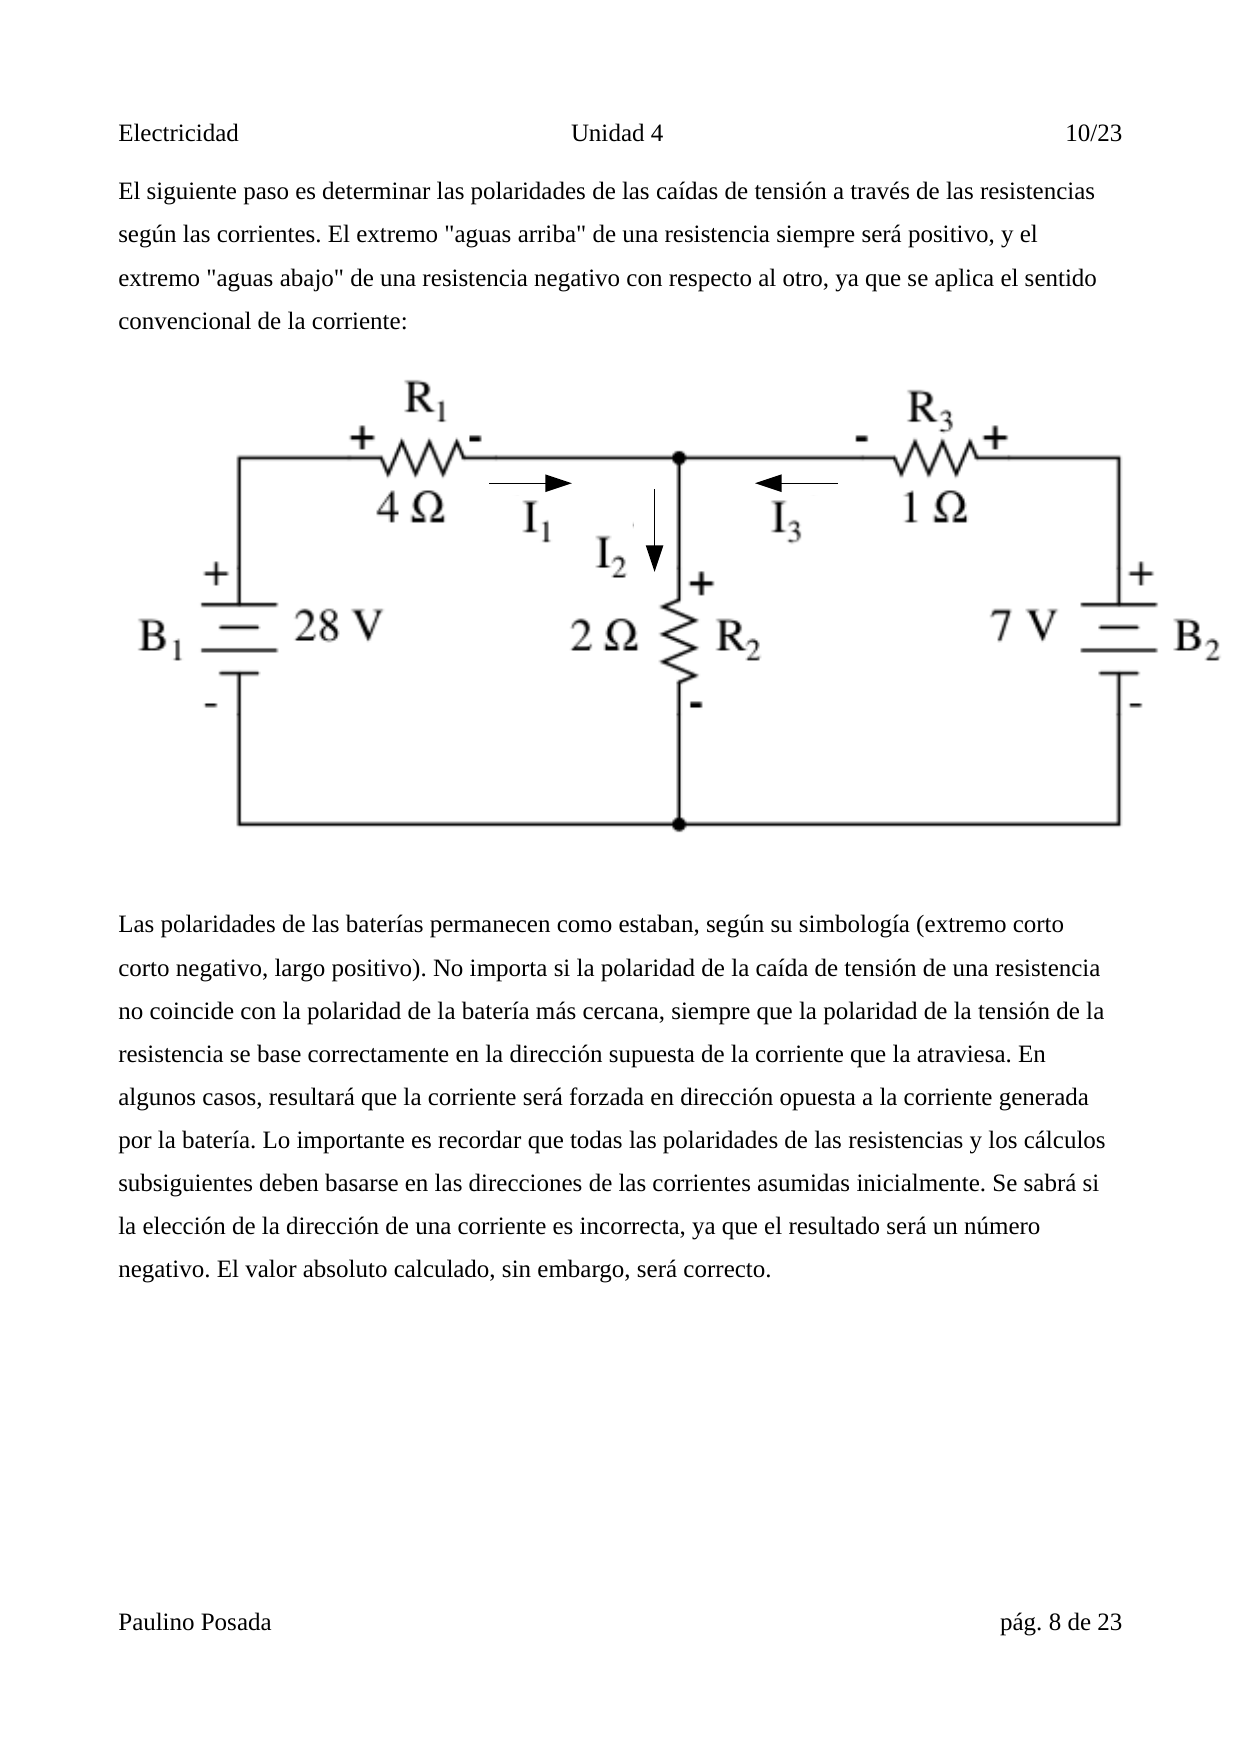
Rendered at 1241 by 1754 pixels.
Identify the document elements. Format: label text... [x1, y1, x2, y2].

text Las polaridades de las baterías permanecen como estaban, según su simbología (extremo corto [118, 909, 1122, 938]
text El siguiente paso es determinar las polaridades de las caídas de tensión a través de las resistencias según las corrientes. El extremo "aguas arriba" de una resistencia siempre será positivo, y el extremo "aguas abajo" de una resistencia negativo con respecto al otro, ya que se aplica el sentido convencional de la corriente: [118, 176, 1122, 334]
picture [117, 363, 1241, 844]
text corto negativo, largo positivo). No importa si la polaridad de la caída de tensión de una resistencia no coincide con la polaridad de la batería más cercana, siempre que la polaridad de la tensión de la resistencia se base correctamente en la dirección supuesta de la corriente que la atraviesa. En algunos casos, resultará que la corriente será forzada en dirección opuesta a la corriente generada por la batería. Lo importante es recordar que todas las polaridades de las resistencias y los cálculos subsiguientes deben basarse en las direcciones de las corrientes asumidas inicialmente. Se sabrá si la elección de la dirección de una corriente es incorrecta, ya que el resultado será un número negativo. El valor absoluto calculado, sin embargo, será correcto. [118, 953, 1122, 1283]
